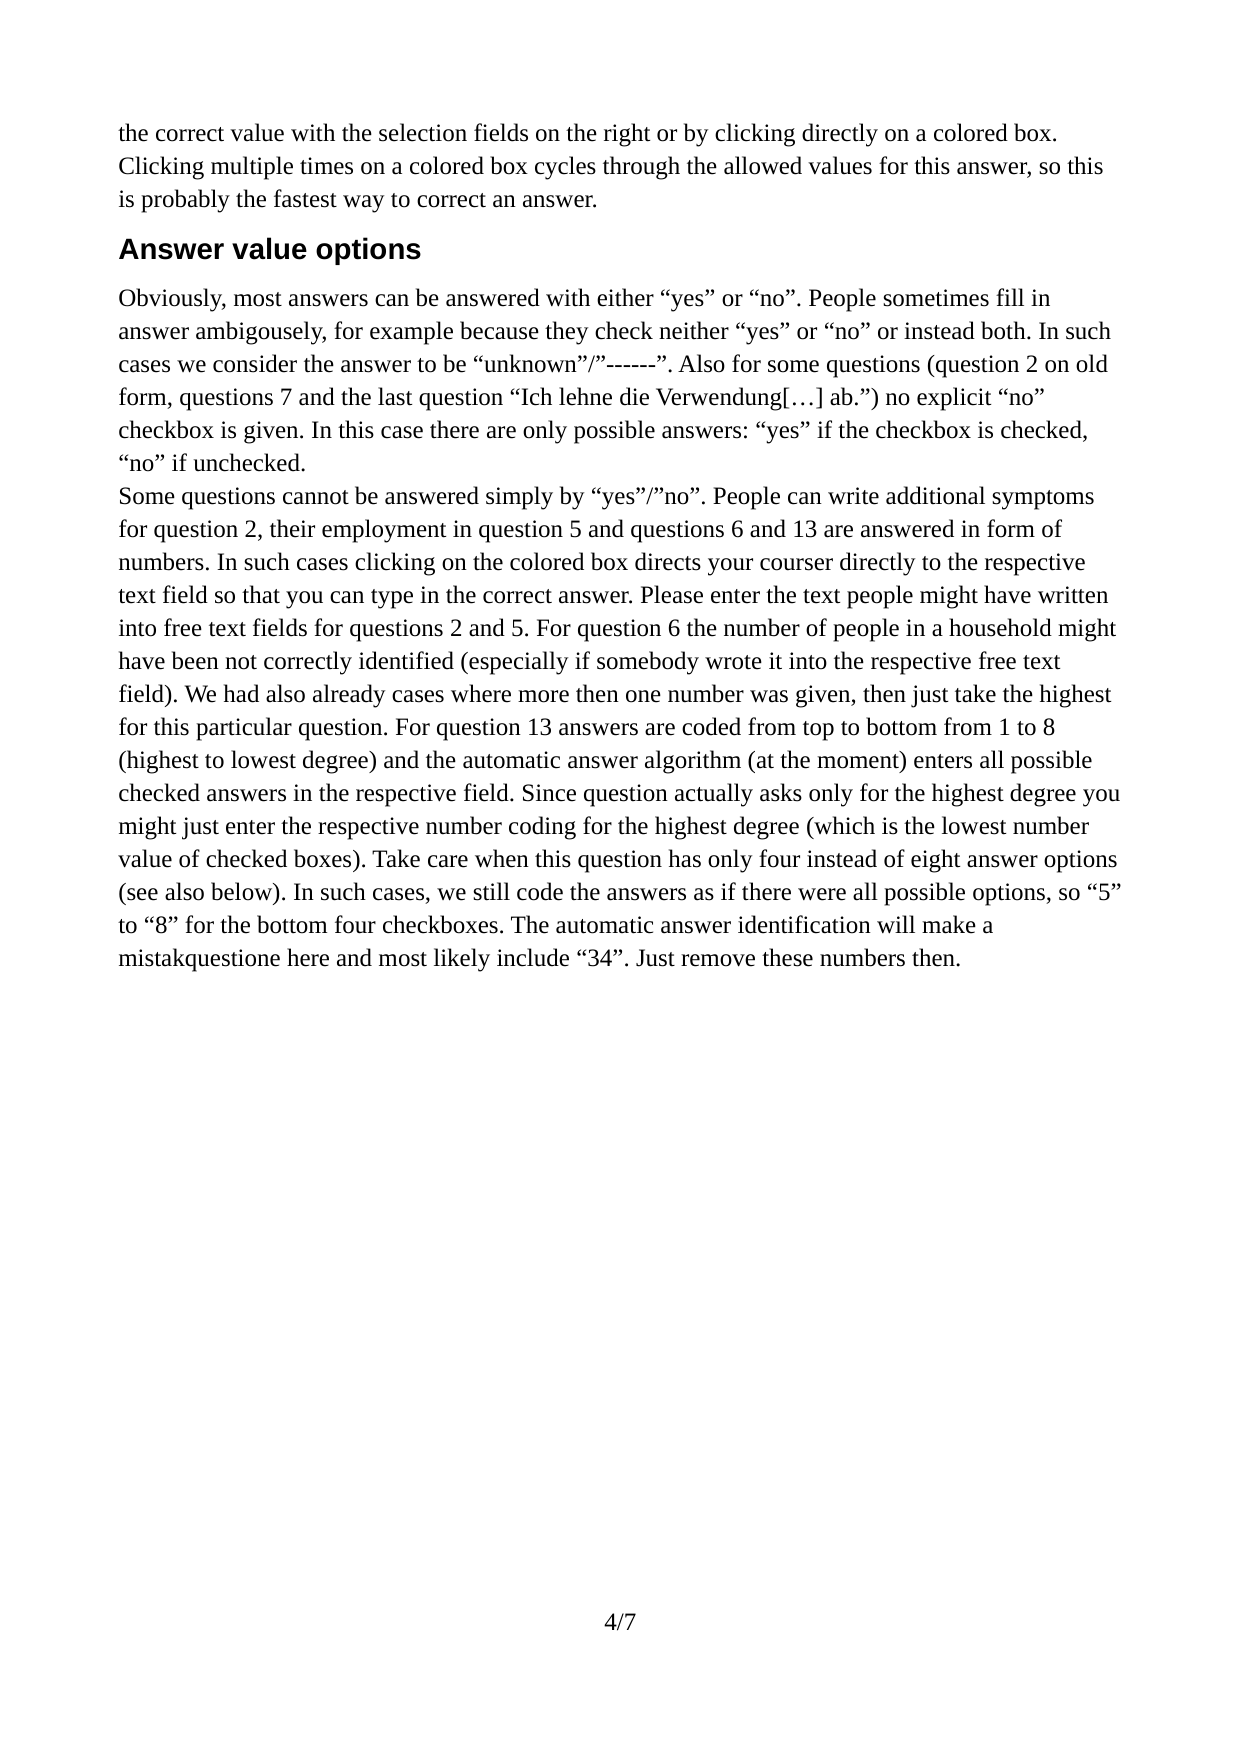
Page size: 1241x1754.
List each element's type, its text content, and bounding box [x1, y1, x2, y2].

text Obviously, most answers can be answered with either “yes” or “no”. People sometimes fill in answer ambigousely, for example because they check neither “yes” or “no” or instead both. In such cases we consider the answer to be “unknown”/”------”. Also for some questions (question 2 on old form, questions 7 and the last question “Ich lehne die Verwendung[…] ab.”) no explicit “no” checkbox is given. In this case there are only possible answers: “yes” if the checkbox is checked, “no” if unchecked. [118, 283, 1122, 477]
text the correct value with the selection fields on the right or by clicking directly on a colored box. Clicking multiple times on a colored box cycles through the allowed values for this answer, so this is probably the fastest way to correct an answer. [118, 118, 1122, 213]
subtitle Answer value options [118, 232, 1122, 266]
text Some questions cannot be answered simply by “yes”/”no”. People can write additional symptoms for question 2, their employment in question 5 and questions 6 and 13 are answered in form of numbers. In such cases clicking on the colored box directs your courser directly to the respective text field so that you can type in the correct answer. Please enter the text people might have written into free text fields for questions 2 and 5. For question 6 the number of people in a household might have been not correctly identified (especially if somebody wrote it into the respective free text field). We had also already cases where more then one number was given, then just take the highest for this particular question. For question 13 answers are coded from top to bottom from 1 to 8 (highest to lowest degree) and the automatic answer algorithm (at the moment) enters all possible checked answers in the respective field. Since question actually asks only for the highest degree you might just enter the respective number coding for the highest degree (which is the lowest number value of checked boxes). Take care when this question has only four instead of eight answer options (see also below). In such cases, we still code the answers as if there were all possible options, so “5” to “8” for the bottom four checkboxes. The automatic answer identification will make a mistakquestione here and most likely include “34”. Just remove these numbers then. [118, 481, 1122, 972]
